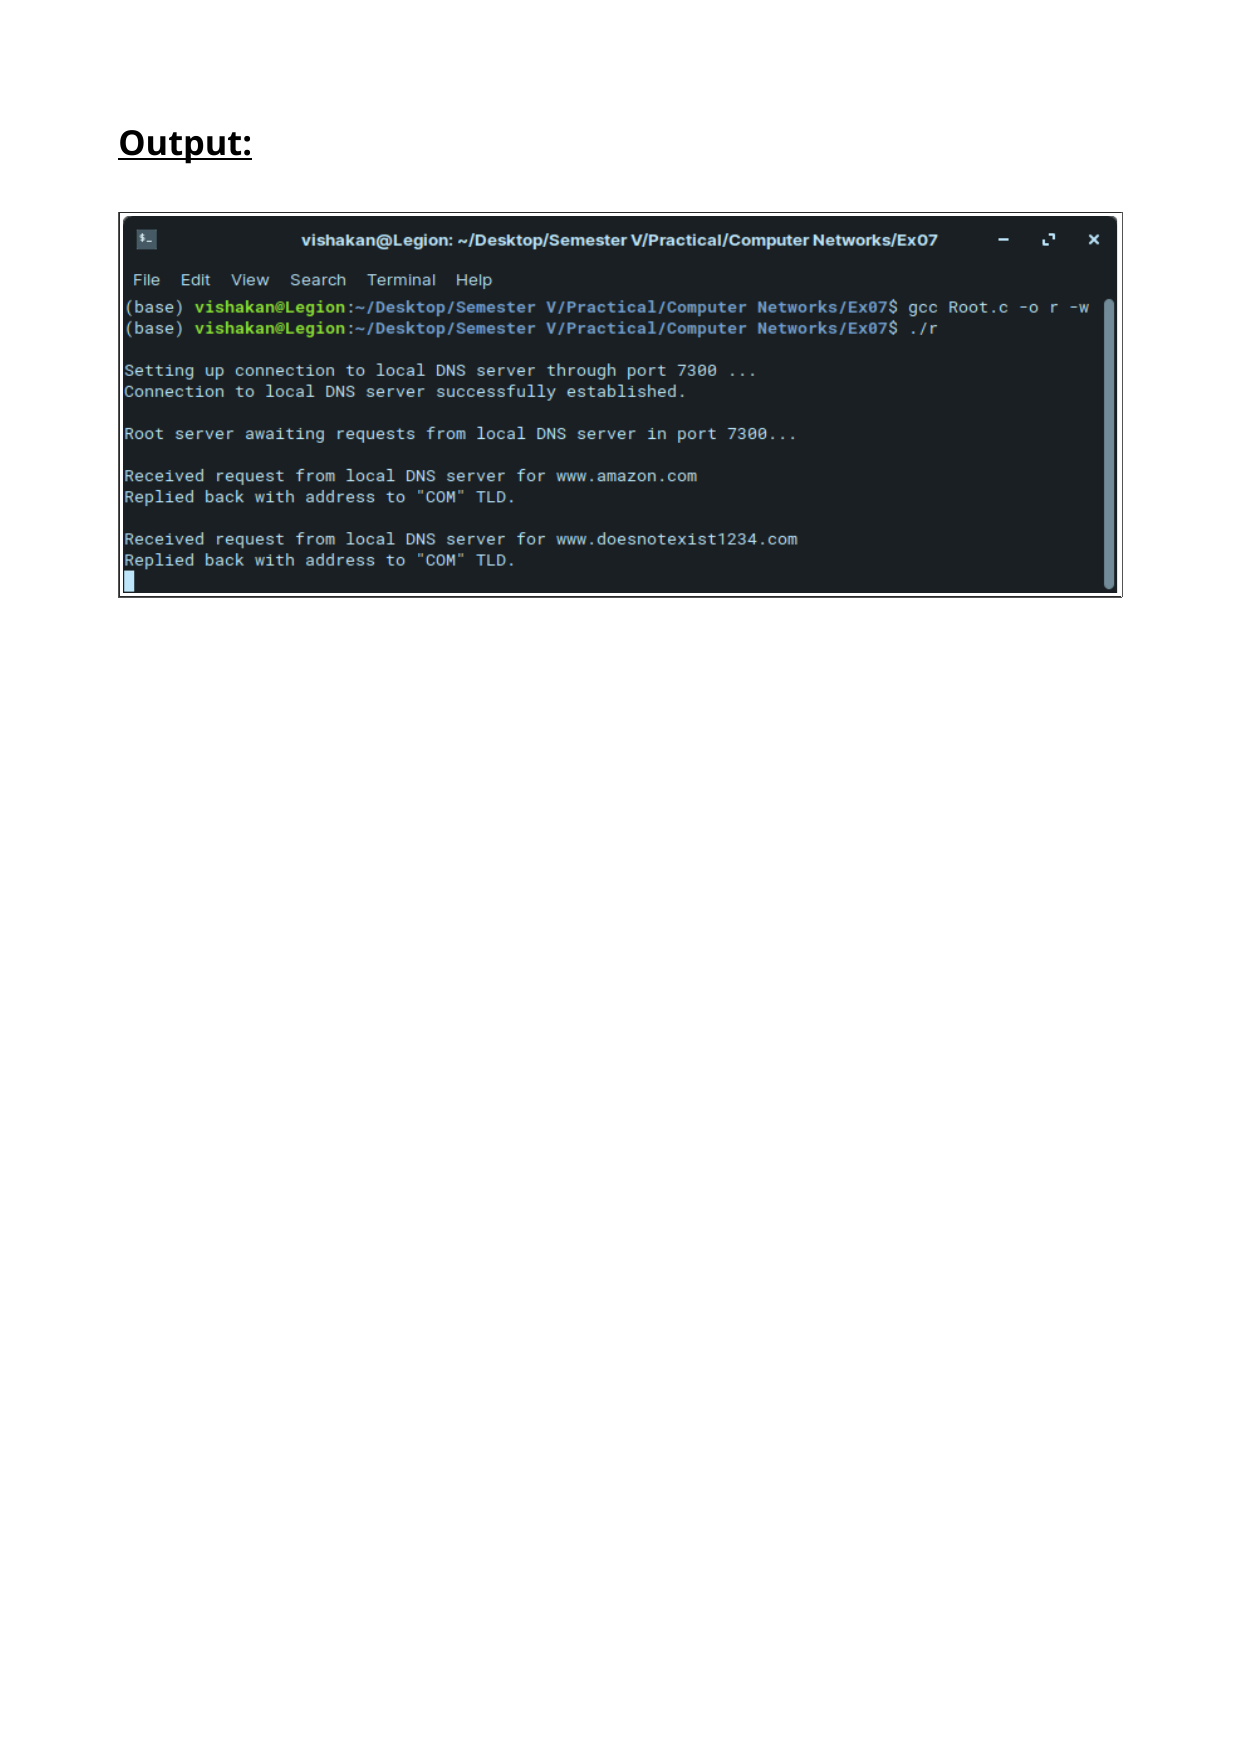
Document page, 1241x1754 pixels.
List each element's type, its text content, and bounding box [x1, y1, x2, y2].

picture [123, 216, 1118, 593]
text Output: [118, 118, 1122, 165]
